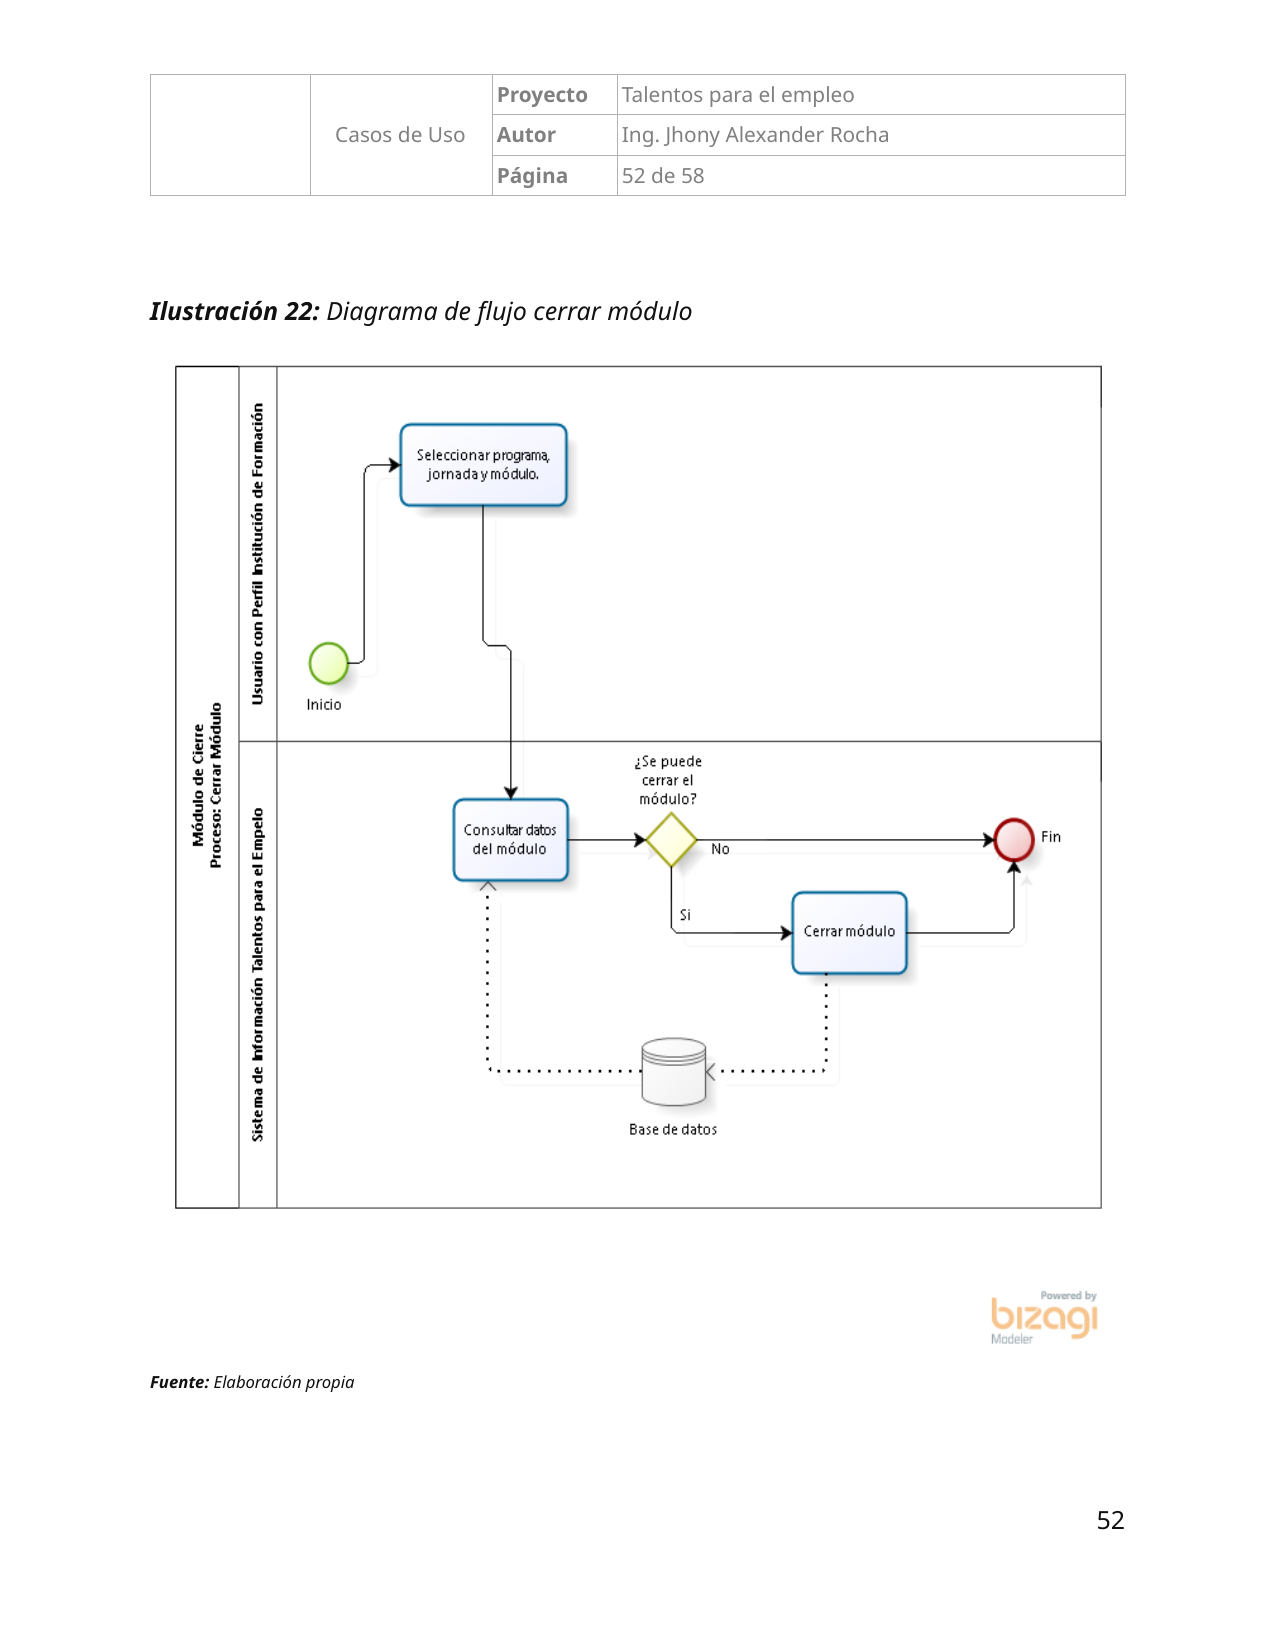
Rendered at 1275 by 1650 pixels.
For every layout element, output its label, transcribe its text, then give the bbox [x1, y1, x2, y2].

text Fuente: Elaboración propia [150, 1360, 1125, 1394]
text Ilustración 22: Diagrama de flujo cerrar módulo [150, 293, 1125, 339]
picture [150, 339, 1125, 1360]
